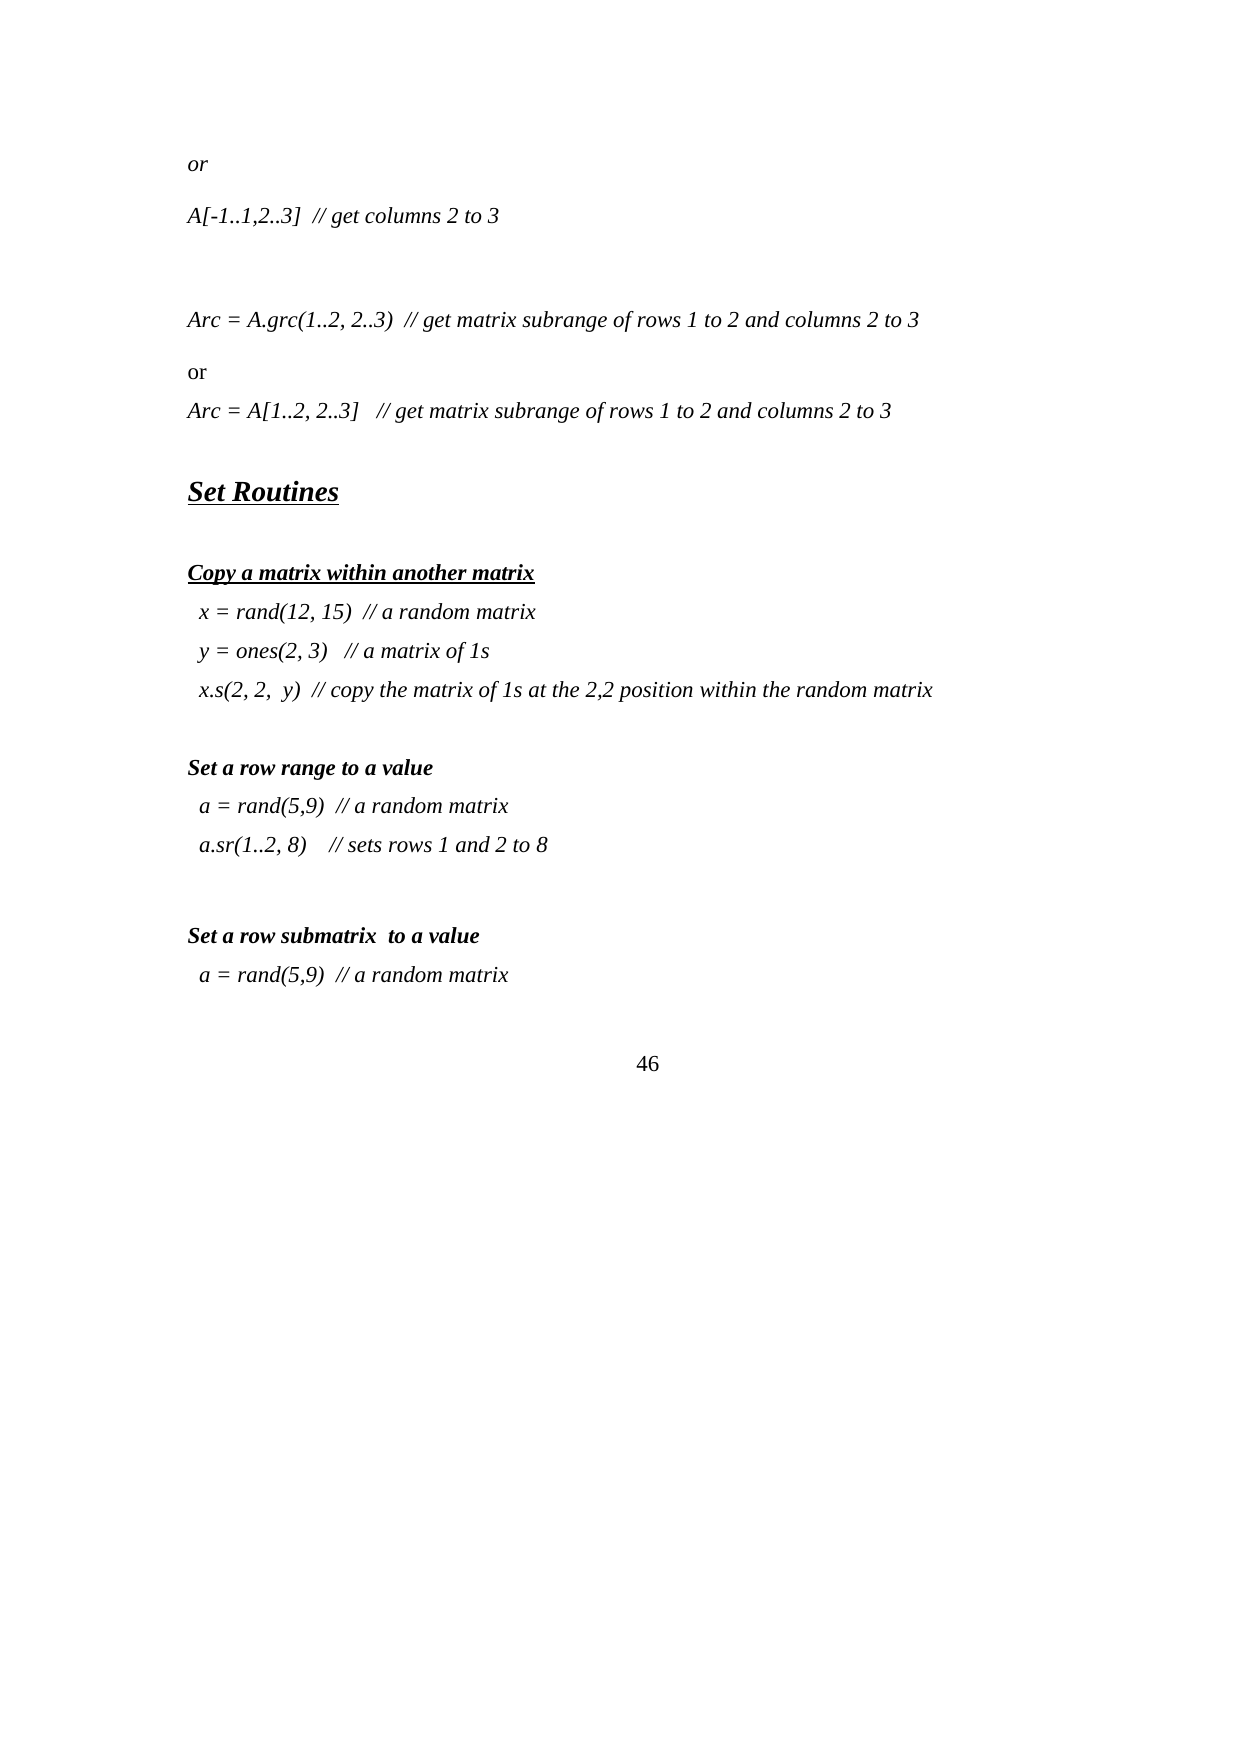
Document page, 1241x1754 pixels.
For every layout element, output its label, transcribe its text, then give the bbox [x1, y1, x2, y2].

text a = rand(5,9) // a random matrix [187, 792, 1108, 819]
text Set a row range to a value [187, 754, 1108, 780]
text Copy a matrix within another matrix [187, 559, 1108, 586]
text or [187, 150, 1108, 176]
text Set Routines [187, 474, 1108, 508]
text y = ones(2, 3) // a matrix of 1s [187, 637, 1108, 663]
text a.sr(1..2, 8) // sets rows 1 and 2 to 8 [187, 831, 1108, 858]
text A[-1..1,2..3] // get columns 2 to 3 [187, 202, 1108, 228]
text Arc = A.grc(1..2, 2..3) // get matrix subrange of rows 1 to 2 and columns 2 to 3 [187, 306, 1108, 332]
text x = rand(12, 15) // a random matrix [187, 598, 1108, 624]
text Set a row submatrix to a value [187, 922, 1108, 948]
text a = rand(5,9) // a random matrix [187, 961, 1108, 987]
text Arc = A[1..2, 2..3] // get matrix subrange of rows 1 to 2 and columns 2 to 3 [187, 397, 1108, 423]
text or [187, 358, 1108, 384]
text x.s(2, 2, y) // copy the matrix of 1s at the 2,2 position within the random matrix [187, 676, 1108, 702]
